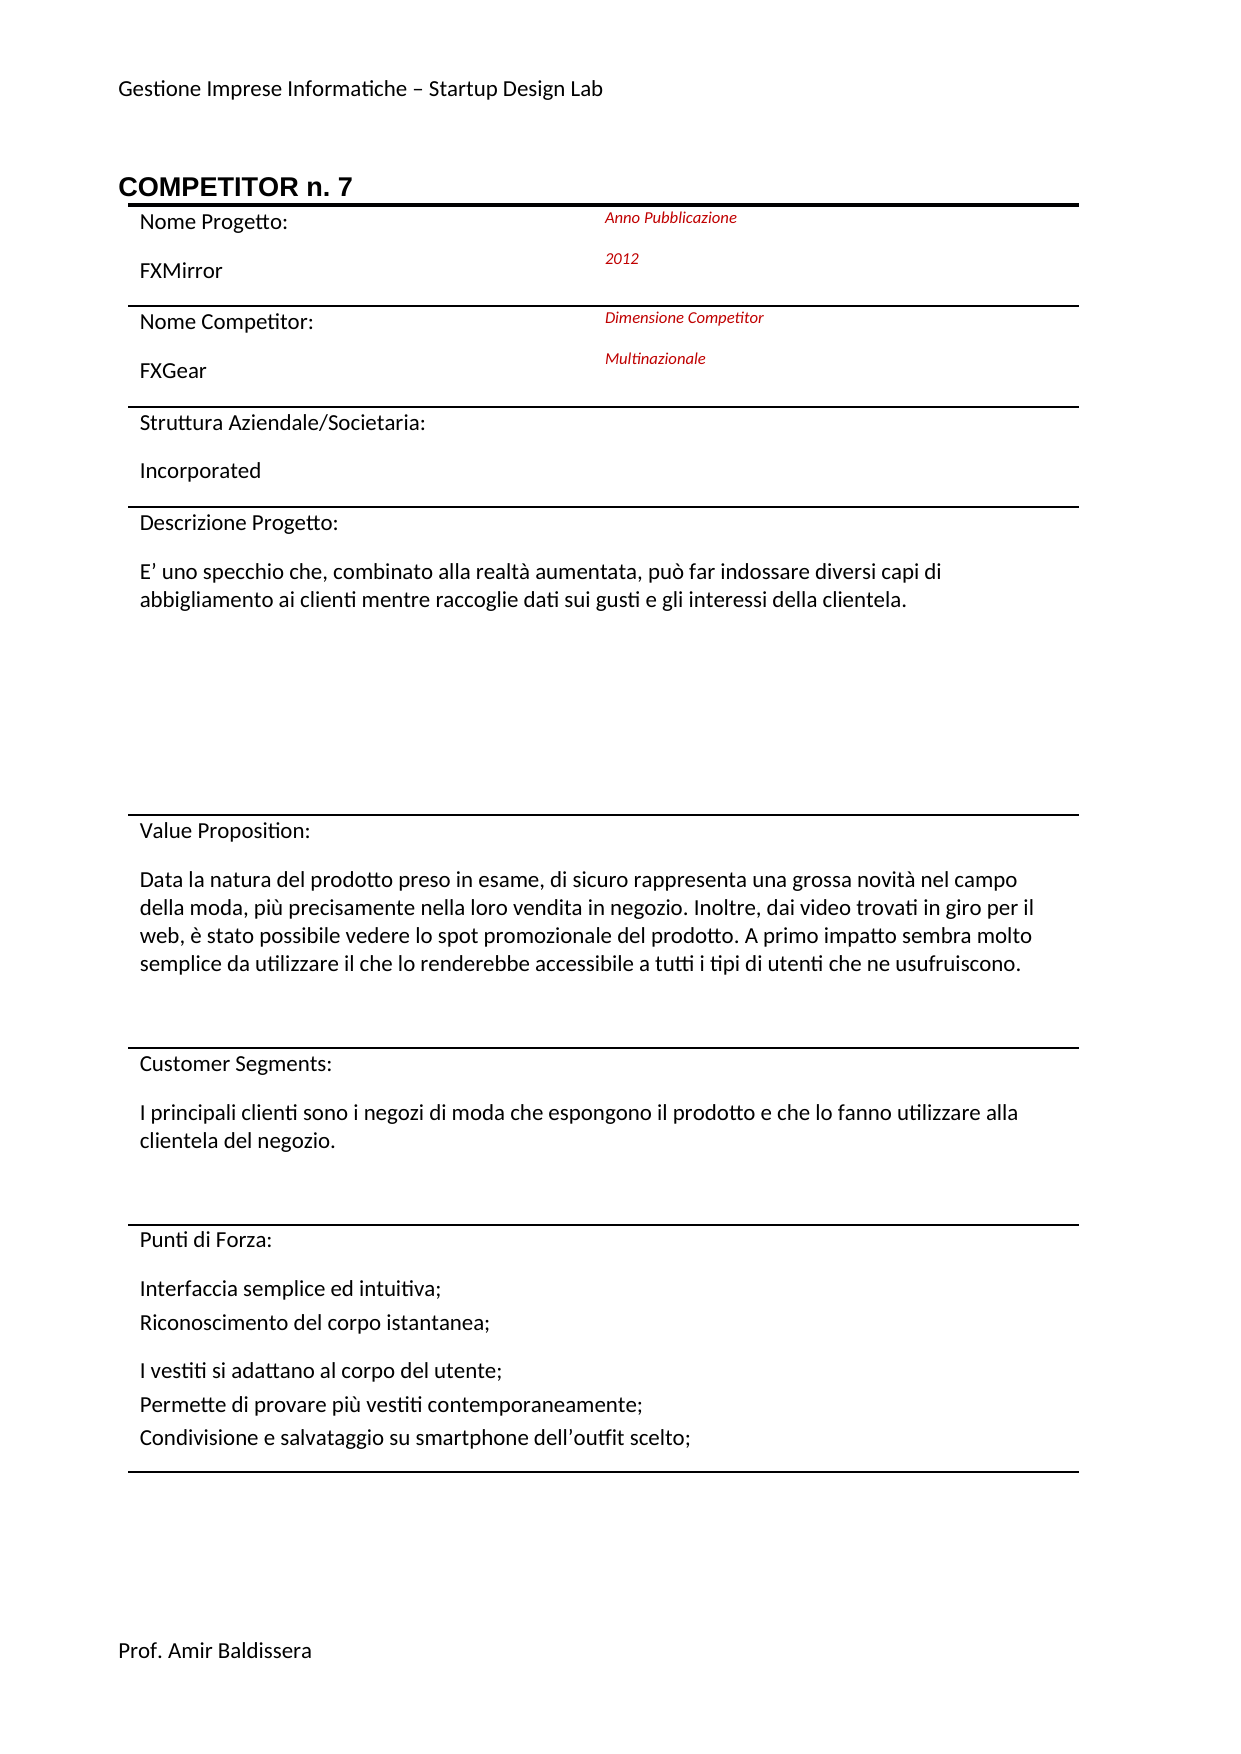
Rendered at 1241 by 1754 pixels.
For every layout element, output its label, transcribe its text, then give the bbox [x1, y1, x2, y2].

table_cell Value Proposition: Data la natura del prodotto preso in esame, di sicuro rappresenta una grossa novità nel campo della moda, più precisamente nella loro vendita in negozio. Inoltre, dai video trovati in giro per il web, è stato possibile vedere lo spot promozionale del prodotto. A primo impatto sembra molto semplice da utilizzare il che lo renderebbe accessibile a tutti i tipi di utenti che ne usufruiscono. [128, 816, 1078, 1047]
table_header Anno Pubblicazione 2012 [594, 207, 1078, 305]
table_cell Descrizione Progetto: E’ uno specchio che, combinato alla realtà aumentata, può far indossare diversi capi di abbigliamento ai clienti mentre raccoglie dati sui gusti e gli interessi della clientela. [128, 508, 1078, 814]
table_cell Dimensione Competitor Multinazionale [594, 307, 1078, 406]
table_header Nome Progetto: FXMirror [128, 207, 593, 305]
subtitle COMPETITOR n. 7 [118, 171, 1122, 203]
table_cell Nome Competitor: FXGear [128, 307, 593, 406]
table_cell Struttura Aziendale/Societaria: Incorporated [128, 408, 1078, 506]
table_cell Customer Segments: I principali clienti sono i negozi di moda che espongono il prodotto e che lo fanno utilizzare alla clientela del negozio. [128, 1049, 1078, 1223]
table_cell Punti di Forza: Interfaccia semplice ed intuitiva; Riconoscimento del corpo istantanea; I vestiti si adattano al corpo del utente; Permette di provare più vestiti contemporaneamente; Condivisione e salvataggio su smartphone dell’outfit scelto; [128, 1226, 1078, 1471]
